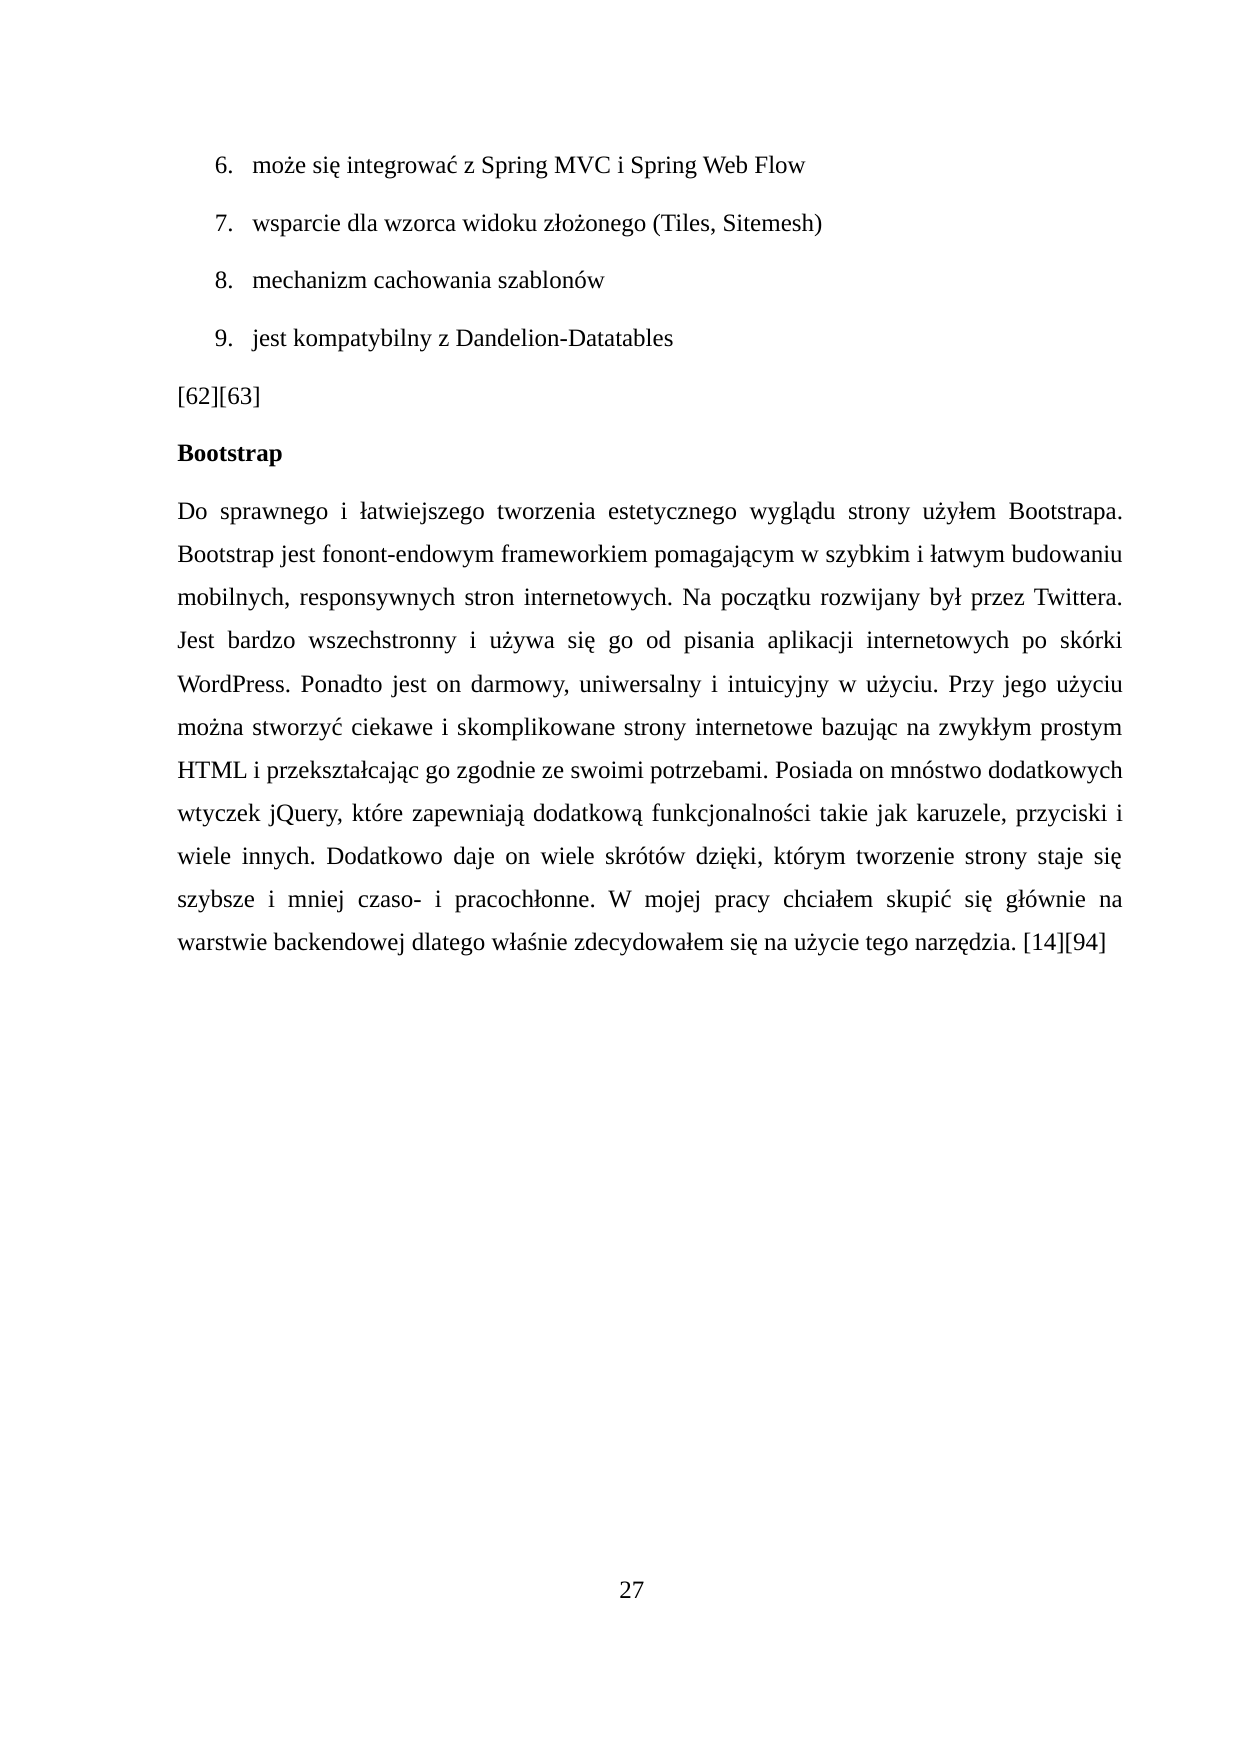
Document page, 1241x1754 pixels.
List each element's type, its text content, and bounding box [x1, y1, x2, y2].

text Bootstrap [177, 438, 1123, 467]
list jest kompatybilny z Dandelion-Datatables [214, 323, 1123, 352]
list wsparcie dla wzorca widoku złożonego (Tiles, Sitemesh) [214, 208, 1123, 236]
list może się integrować z Spring MVC i Spring Web Flow [214, 150, 1123, 179]
text Do sprawnego i łatwiejszego tworzenia estetycznego wyglądu strony użyłem Bootstrapa. Bootstrap jest fonont-endowym frameworkiem pomagającym w szybkim i łatwym budowaniu mobilnych, responsywnych stron internetowych. Na początku rozwijany był przez Twittera. Jest bardzo wszechstronny i używa się go od pisania aplikacji internetowych po skórki WordPress. Ponadto jest on darmowy, uniwersalny i intuicyjny w użyciu. Przy jego użyciu można stworzyć ciekawe i skomplikowane strony internetowe bazując na zwykłym prostym HTML i przekształcając go zgodnie ze swoimi potrzebami. Posiada on mnóstwo dodatkowych wtyczek jQuery, które zapewniają dodatkową funkcjonalności takie jak karuzele, przyciski i wiele innych. Dodatkowo daje on wiele skrótów dzięki, którym tworzenie strony staje się szybsze i mniej czaso- i pracochłonne. W mojej pracy chciałem skupić się głównie na warstwie backendowej dlatego właśnie zdecydowałem się na użycie tego narzędzia. [14][94] [177, 496, 1123, 956]
text [62][63] [177, 381, 1123, 409]
list mechanizm cachowania szablonów [214, 265, 1123, 294]
